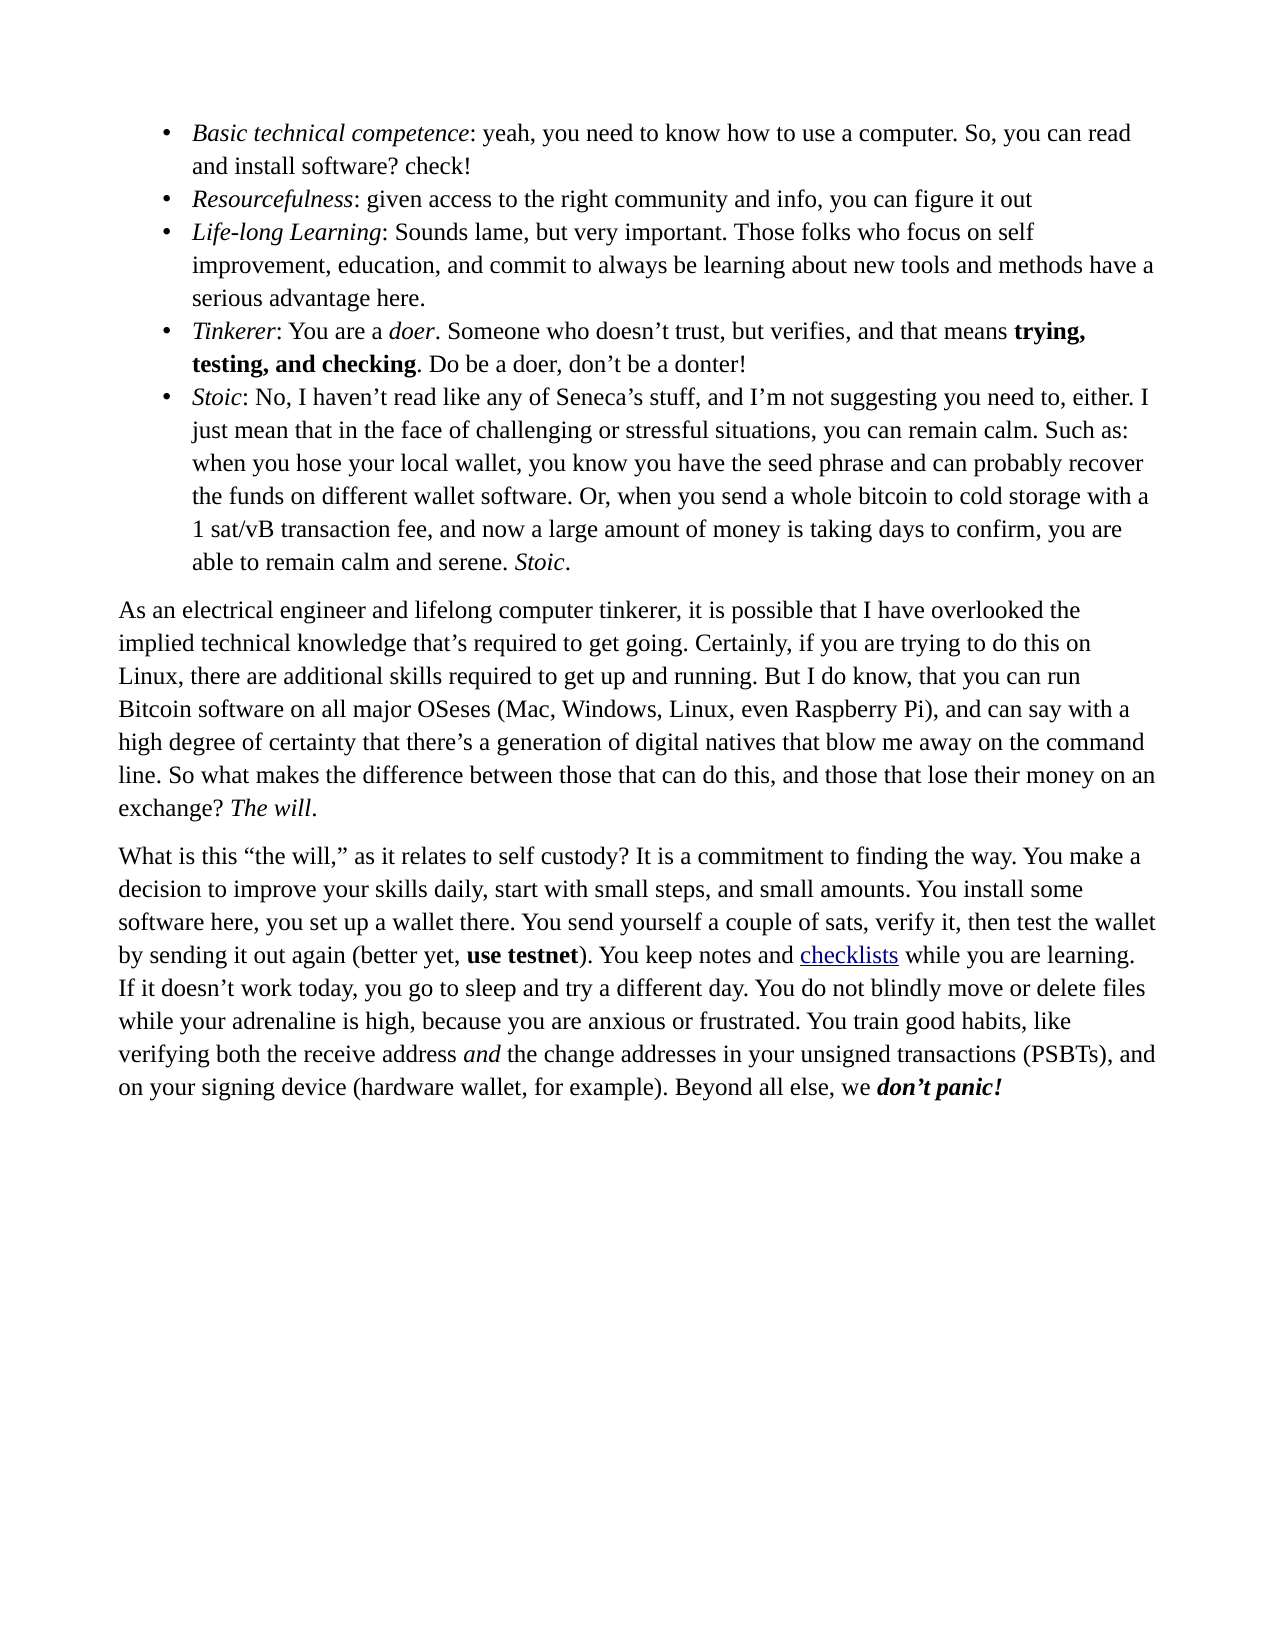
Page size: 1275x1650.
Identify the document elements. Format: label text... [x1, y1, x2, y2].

list Basic technical competence: yeah, you need to know how to use a computer. So, you can read and install software? check! [162, 118, 1157, 180]
list Life-long Learning: Sounds lame, but very important. Those folks who focus on self improvement, education, and commit to always be learning about new tools and methods have a serious advantage here. [162, 217, 1157, 312]
list Stoic: No, I haven’t read like any of Seneca’s stuff, and I’m not suggesting you need to, either. I just mean that in the face of challenging or stressful situations, you can remain calm. Such as: when you hose your local wallet, you know you have the seed phrase and can probably recover the funds on different wallet software. Or, when you send a whole bitcoin to cold storage with a 1 sat/vB transaction fee, and now a large amount of money is taking days to confirm, you are able to remain calm and serene. Stoic. [162, 382, 1157, 576]
list Tinkerer: You are a doer. Someone who doesn’t trust, but verifies, and that means trying, testing, and checking. Do be a doer, don’t be a donter! [162, 316, 1157, 378]
list Resourcefulness: given access to the right community and info, you can figure it out [162, 184, 1157, 213]
text As an electrical engineer and lifelong computer tinkerer, it is possible that I have overlooked the implied technical knowledge that’s required to get going. Certainly, if you are trying to do this on Linux, there are additional skills required to get up and running. But I do know, that you can run Bitcoin software on all major OSeses (Mac, Windows, Linux, even Raspberry Pi), and can say with a high degree of certainty that there’s a generation of digital natives that blow me away on the command line. So what makes the difference between those that can do this, and those that lose their money on an exchange? The will. [118, 595, 1157, 822]
text What is this “the will,” as it relates to self custody? It is a commitment to finding the way. You make a decision to improve your skills daily, start with small steps, and small amounts. You install some software here, you set up a wallet there. You send yourself a couple of sats, verify it, then test the wallet by sending it out again (better yet, use testnet). You keep notes and checklists while you are learning. If it doesn’t work today, you go to sleep and try a different day. You do not blindly move or delete files while your adrenaline is high, because you are anxious or frustrated. You train good habits, like verifying both the receive address and the change addresses in your unsigned transactions (PSBTs), and on your signing device (hardware wallet, for example). Beyond all else, we don’t panic! [118, 841, 1157, 1101]
